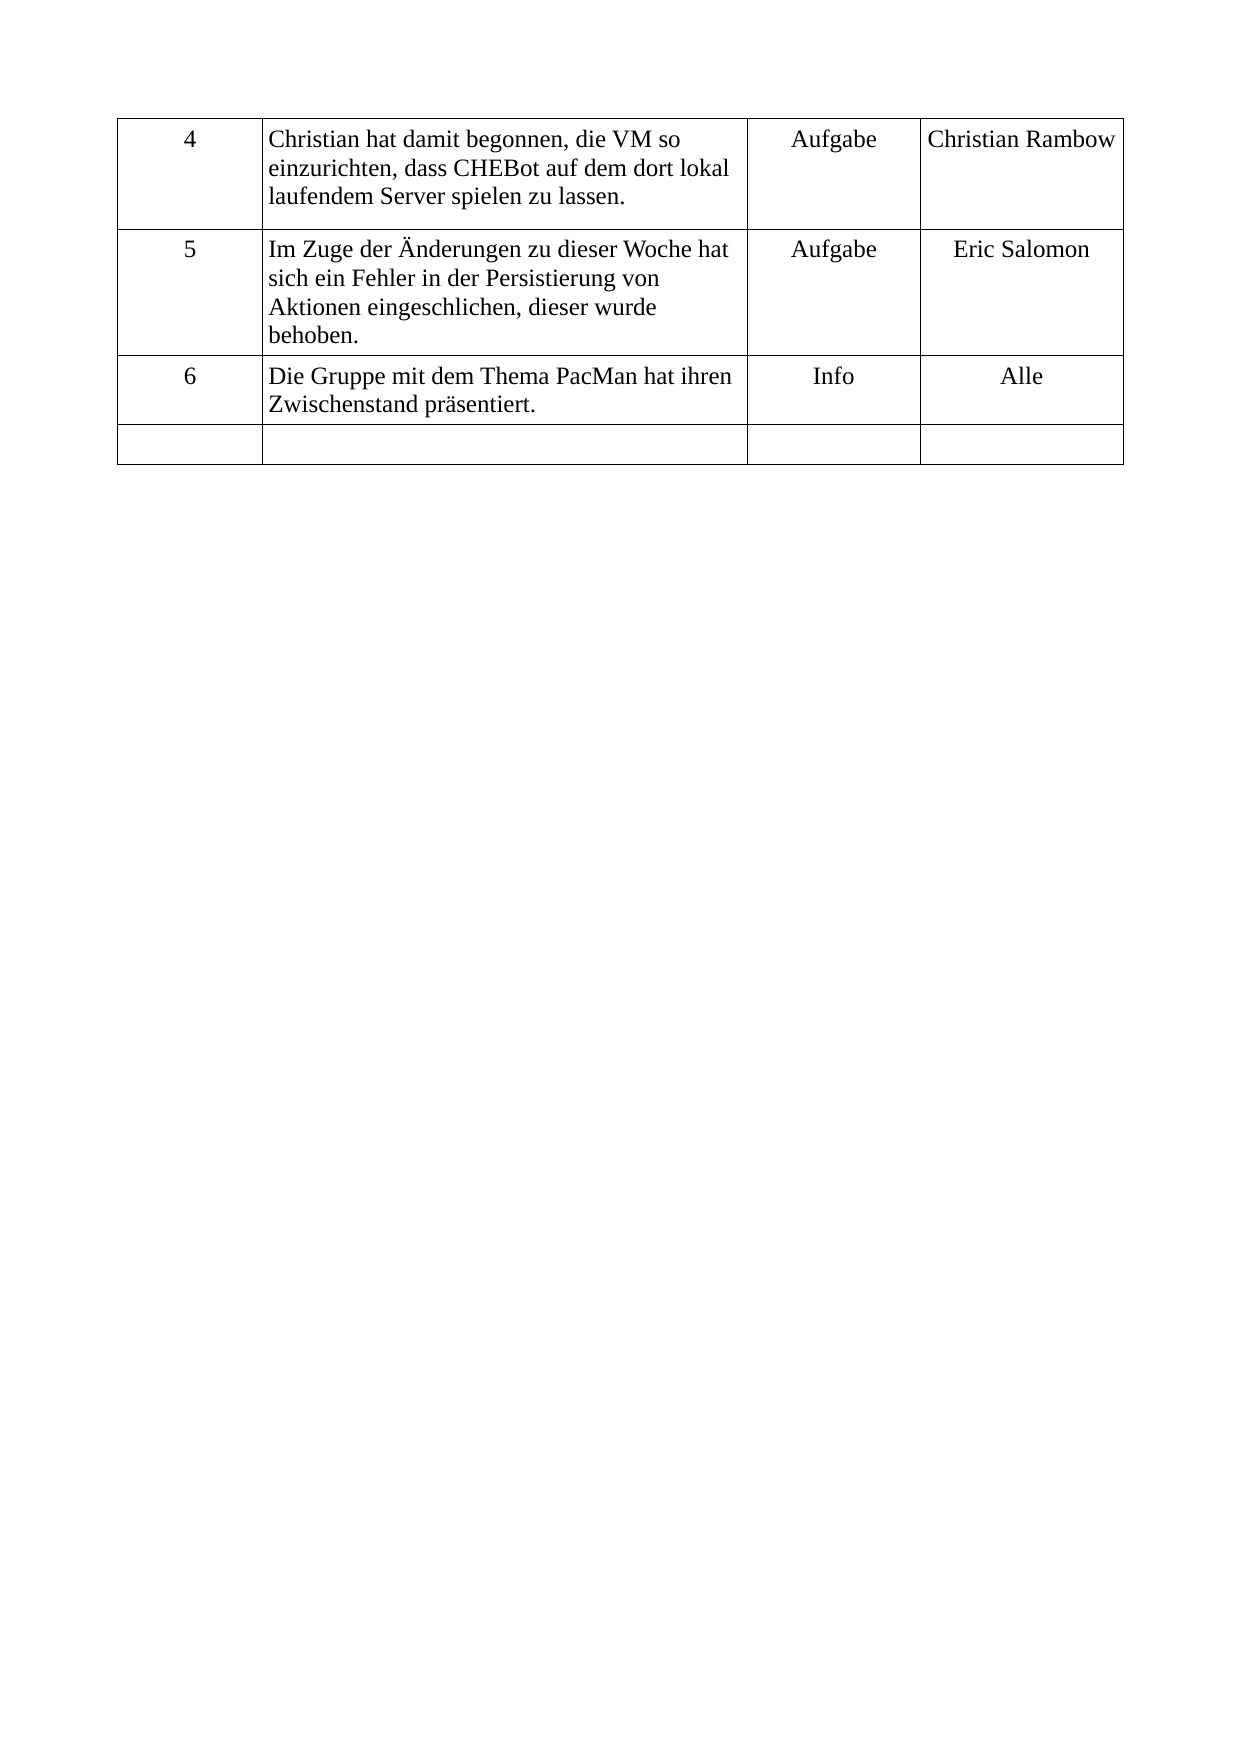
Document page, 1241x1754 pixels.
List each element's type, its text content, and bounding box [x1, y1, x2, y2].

table_cell [118, 425, 262, 464]
table_cell Christian hat damit begonnen, die VM so einzurichten, dass CHEBot auf dem dort lokal laufendem Server spielen zu lassen. [263, 119, 747, 228]
table_cell 6 [118, 356, 262, 424]
table_cell 5 [118, 230, 262, 355]
table_cell Alle [921, 356, 1123, 424]
table_cell Aufgabe [748, 230, 920, 355]
table_cell [748, 425, 920, 464]
table_cell 4 [118, 119, 262, 228]
table_cell [263, 425, 747, 464]
table_cell [921, 425, 1123, 464]
table_cell Info [748, 356, 920, 424]
table_cell Im Zuge der Änderungen zu dieser Woche hat sich ein Fehler in der Persistierung von Aktionen eingeschlichen, dieser wurde behoben. [263, 230, 747, 355]
table_cell Eric Salomon [921, 230, 1123, 355]
table_cell Christian Rambow [921, 119, 1123, 228]
table_cell Die Gruppe mit dem Thema PacMan hat ihren Zwischenstand präsentiert. [263, 356, 747, 424]
table_cell Aufgabe [748, 119, 920, 228]
